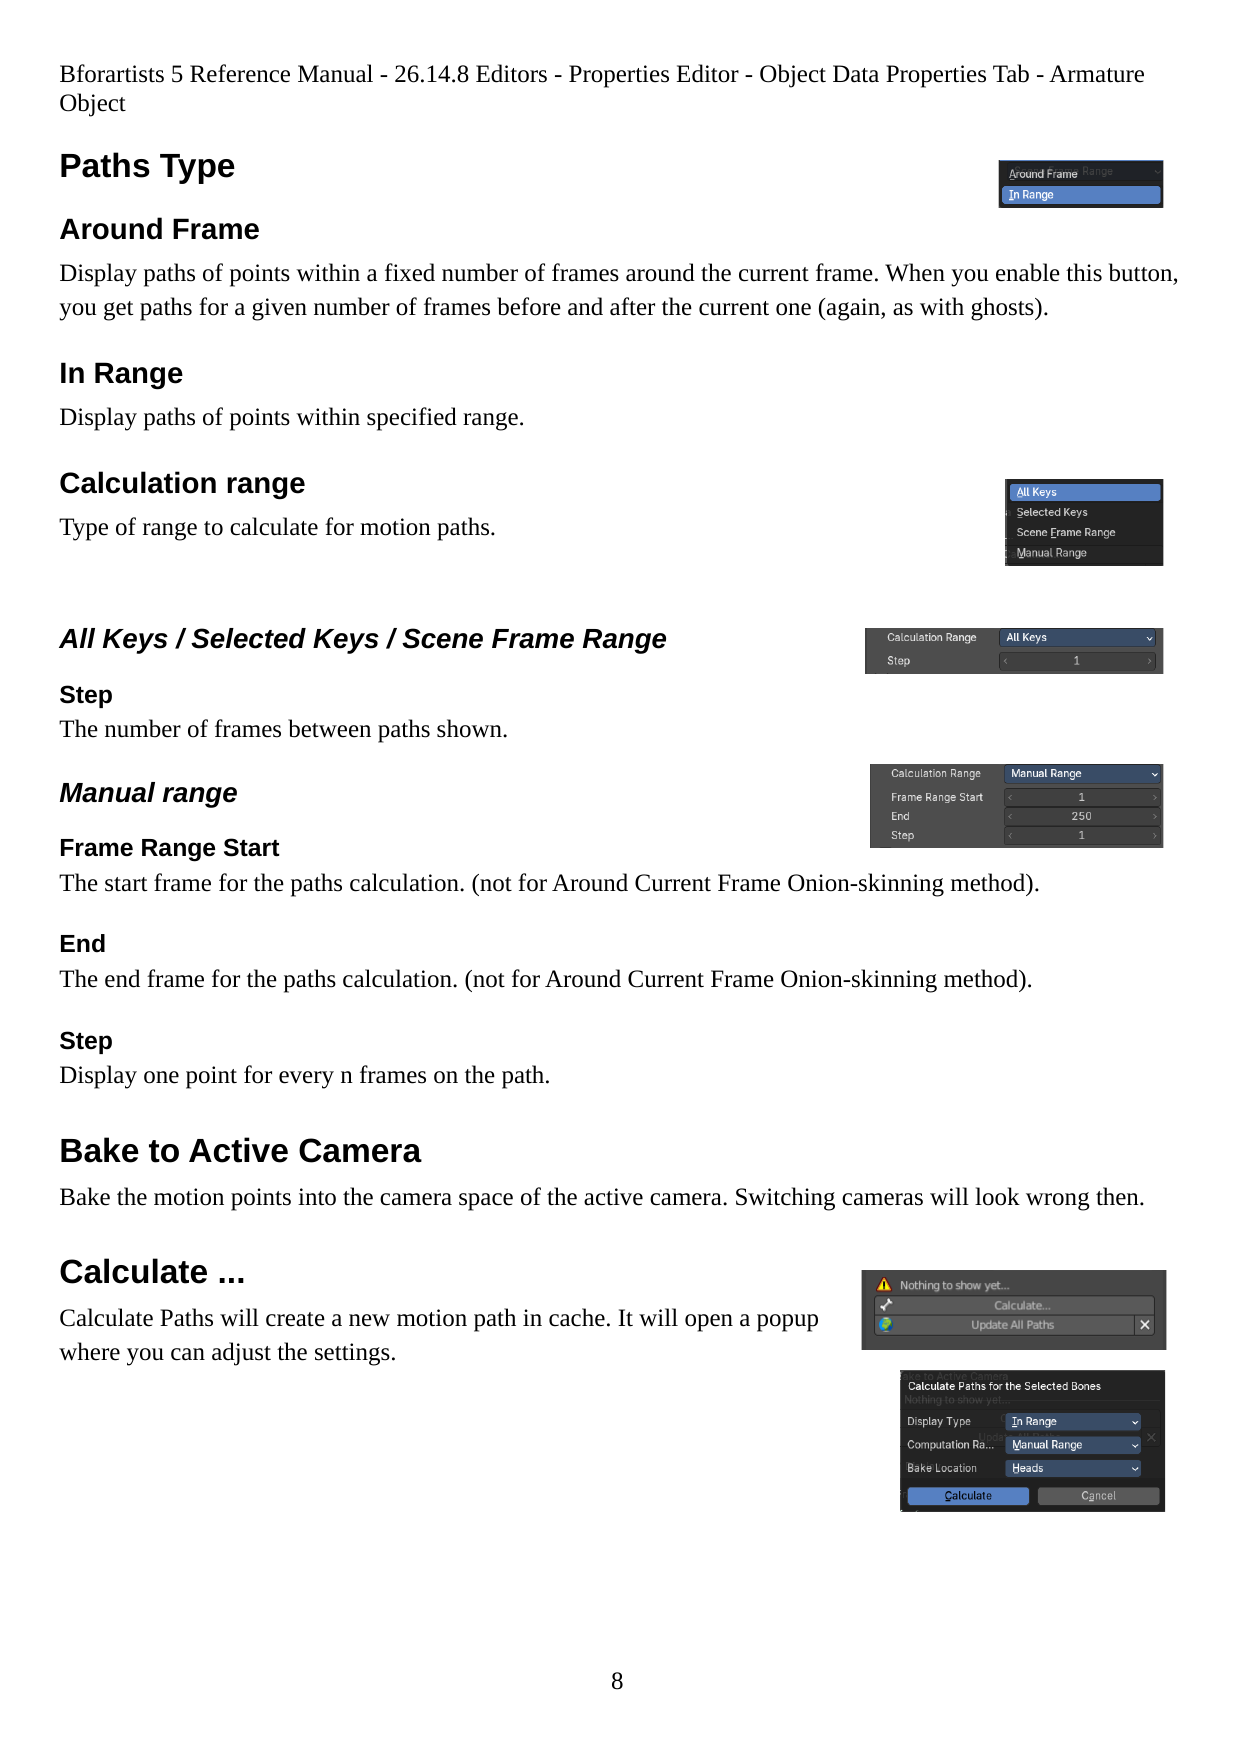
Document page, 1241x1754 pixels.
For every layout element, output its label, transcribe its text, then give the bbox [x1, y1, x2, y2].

text The number of frames between paths shown. [59, 714, 1181, 743]
text Type of range to calculate for motion paths. [59, 512, 1005, 541]
picture [900, 1370, 1166, 1512]
subtitle Manual range [59, 776, 870, 808]
text The start frame for the paths calculation. (not for Around Current Frame Onion-skinning method). [59, 868, 1181, 897]
subtitle Step [59, 680, 1181, 708]
subtitle Step [59, 1026, 1181, 1054]
subtitle End [59, 929, 1181, 958]
subtitle [1164, 776, 1181, 808]
text Calculate Paths will create a new motion path in cache. It will open a popup where you can adjust the settings. [59, 1303, 1181, 1366]
subtitle Calculate ... [59, 1251, 1181, 1290]
picture [998, 160, 1164, 208]
subtitle Around Frame [59, 212, 1181, 246]
subtitle Calculation range [59, 466, 1181, 500]
subtitle All Keys / Selected Keys / Scene Frame Range [59, 623, 1181, 655]
subtitle In Range [59, 356, 1181, 390]
picture [861, 1270, 1167, 1350]
picture [865, 628, 1164, 674]
picture [870, 764, 1164, 848]
text Bake the motion points into the camera space of the active camera. Switching cameras will look wrong then. [59, 1182, 1181, 1210]
subtitle Frame Range Start [59, 833, 1181, 862]
subtitle Paths Type [59, 146, 1181, 185]
subtitle Bake to Active Camera [59, 1130, 1181, 1169]
text The end frame for the paths calculation. (not for Around Current Frame Onion-skinning method). [59, 964, 1181, 993]
text Display one point for every n frames on the path. [59, 1061, 1181, 1089]
text Display paths of points within a fixed number of frames around the current frame. When you enable this button, you get paths for a given number of frames before and after the current one (again, as with ghosts). [59, 258, 1181, 321]
picture [1005, 479, 1164, 566]
text Display paths of points within specified range. [59, 402, 1181, 431]
